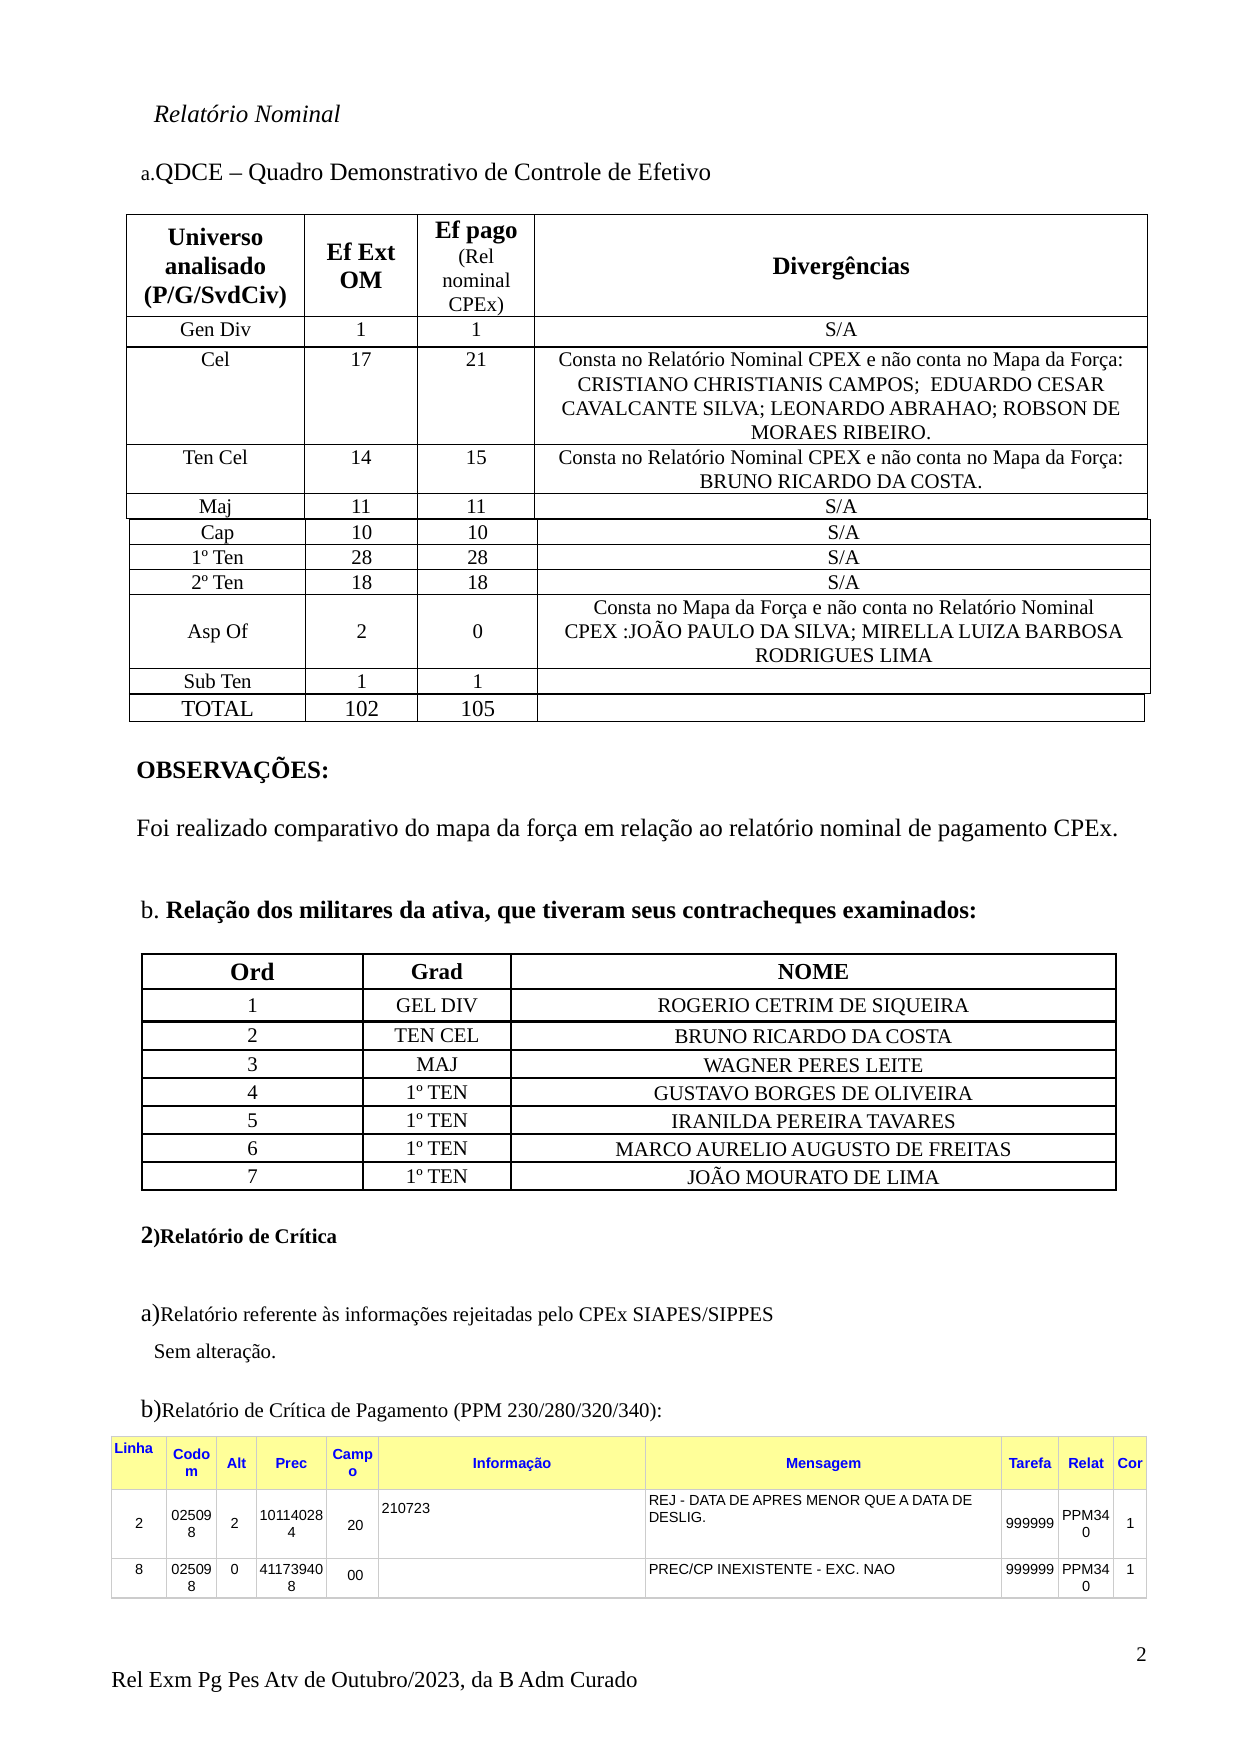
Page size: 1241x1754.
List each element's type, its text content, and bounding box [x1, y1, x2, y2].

table_cell PPM340 [1059, 1559, 1113, 1597]
table_cell 1 [306, 669, 417, 693]
table_cell 0 [418, 595, 537, 667]
table_cell 17 [305, 348, 417, 444]
table_cell 999999 [1002, 1559, 1058, 1597]
table_header Ord [143, 955, 362, 987]
table_header Codom [167, 1437, 216, 1489]
table_header Grad [364, 955, 510, 987]
table_cell 2º Ten [130, 570, 305, 594]
table_cell 3 [143, 1051, 362, 1077]
table_cell 28 [306, 545, 417, 569]
table_cell IRANILDA PEREIRA TAVARES [512, 1107, 1115, 1133]
table_cell Consta no Relatório Nominal CPEX e não conta no Mapa da Força: CRISTIANO CHRISTIANIS CAMPOS; EDUARDO CESAR CAVALCANTE SILVA; LEONARDO ABRAHAO; ROBSON DE MORAES RIBEIRO. [535, 348, 1147, 444]
table_cell 2 [306, 595, 417, 667]
table_header 10 [418, 520, 537, 544]
table_header Prec [257, 1437, 326, 1489]
table_header Alt [217, 1437, 256, 1489]
table_cell S/A [535, 494, 1147, 518]
table_cell 14 [305, 445, 417, 493]
table_cell S/A [538, 545, 1150, 569]
table_cell MAJ [364, 1051, 510, 1077]
list Relatório referente às informações rejeitadas pelo CPEx SIAPES/SIPPES [141, 1298, 1146, 1326]
table_header 10 [306, 520, 417, 544]
table_cell 1 [143, 990, 362, 1020]
table_cell 21 [418, 348, 534, 444]
table_cell 28 [418, 545, 537, 569]
table_cell 1º TEN [364, 1107, 510, 1133]
table_cell 5 [143, 1107, 362, 1133]
text 2)Relatório de Crítica [141, 1220, 1146, 1249]
table_header Relat [1059, 1437, 1113, 1489]
table_cell 11 [305, 494, 417, 518]
table_header NOME [512, 955, 1115, 987]
table_cell 999999 [1002, 1490, 1058, 1558]
table_header Mensagem [646, 1437, 1001, 1489]
table_cell BRUNO RICARDO DA COSTA [512, 1023, 1115, 1048]
table_cell Gen Div [127, 317, 304, 346]
table_header TOTAL [130, 695, 305, 721]
table_cell 1º TEN [364, 1135, 510, 1161]
table_cell GUSTAVO BORGES DE OLIVEIRA [512, 1079, 1115, 1105]
table_header Cap [130, 520, 305, 544]
table_cell [379, 1559, 645, 1597]
text OBSERVAÇÕES: [111, 756, 1146, 784]
table_cell 7 [143, 1163, 362, 1189]
table_cell TEN CEL [364, 1023, 510, 1048]
table_cell 4 [143, 1079, 362, 1105]
list QDCE – Quadro Demonstrativo de Controle de Efetivo [141, 157, 1146, 185]
table_header Divergências [535, 215, 1147, 316]
table_cell 2 [143, 1023, 362, 1048]
table_cell WAGNER PERES LEITE [512, 1051, 1115, 1077]
table_cell 1º TEN [364, 1079, 510, 1105]
table_header Informação [379, 1437, 645, 1489]
table_cell 15 [418, 445, 534, 493]
table_cell 8 [112, 1559, 166, 1597]
table_cell 1 [1114, 1559, 1146, 1597]
table_cell 20 [327, 1490, 378, 1558]
table_cell Maj [127, 494, 304, 518]
table_header Campo [327, 1437, 378, 1489]
table_cell 210723 [379, 1490, 645, 1558]
table_cell JOÃO MOURATO DE LIMA [512, 1163, 1115, 1189]
table_cell 025098 [167, 1559, 216, 1597]
table_header Tarefa [1002, 1437, 1058, 1489]
table_cell PPM340 [1059, 1490, 1113, 1558]
table_header Ef pago (Rel nominal CPEx) [418, 215, 534, 316]
table_header S/A [538, 520, 1150, 544]
table_cell 18 [418, 570, 537, 594]
text Foi realizado comparativo do mapa da força em relação ao relatório nominal de pagamento CPEx. [111, 813, 1146, 842]
table_cell 00 [327, 1559, 378, 1597]
table_header Universo analisado (P/G/SvdCiv) [127, 215, 304, 316]
table_cell 411739408 [257, 1559, 326, 1597]
table_cell PREC/CP INEXISTENTE - EXC. NAO [646, 1559, 1001, 1597]
table_cell 1 [418, 669, 537, 693]
table_cell ROGERIO CETRIM DE SIQUEIRA [512, 990, 1115, 1020]
table_cell S/A [538, 570, 1150, 594]
table_cell S/A [535, 317, 1147, 346]
table_cell 6 [143, 1135, 362, 1161]
table_cell Asp Of [130, 595, 305, 667]
table_cell 2 [112, 1490, 166, 1558]
table_cell Cel [127, 348, 304, 444]
table_header [538, 695, 1144, 721]
table_cell 1 [418, 317, 534, 346]
table_cell 0 [217, 1559, 256, 1597]
table_cell 101140284 [257, 1490, 326, 1558]
table_cell [538, 669, 1150, 693]
table_header Linha [112, 1437, 166, 1489]
list Relatório de Crítica de Pagamento (PPM 230/280/320/340): [141, 1394, 1146, 1423]
table_cell GEL DIV [364, 990, 510, 1020]
table_cell 18 [306, 570, 417, 594]
table_header 105 [418, 695, 537, 721]
table_cell MARCO AURELIO AUGUSTO DE FREITAS [512, 1135, 1115, 1161]
table_cell 11 [418, 494, 534, 518]
table_cell 1º TEN [364, 1163, 510, 1189]
table_cell 1 [305, 317, 417, 346]
table_header Cor [1114, 1437, 1146, 1489]
table_cell Consta no Relatório Nominal CPEX e não conta no Mapa da Força: BRUNO RICARDO DA COSTA. [535, 445, 1147, 493]
text b. Relação dos militares da ativa, que tiveram seus contracheques examinados: [141, 896, 1146, 924]
table_cell Sub Ten [130, 669, 305, 693]
table_cell Ten Cel [127, 445, 304, 493]
table_cell 1 [1114, 1490, 1146, 1558]
table_header Ef Ext OM [305, 215, 417, 316]
table_cell REJ - DATA DE APRES MENOR QUE A DATA DE DESLIG. [646, 1490, 1001, 1558]
table_cell Consta no Mapa da Força e não conta no Relatório Nominal CPEX :JOÃO PAULO DA SILVA; MIRELLA LUIZA BARBOSA RODRIGUES LIMA [538, 595, 1150, 667]
text Relatório Nominal [111, 99, 1146, 128]
table_cell 1º Ten [130, 545, 305, 569]
table_cell 2 [217, 1490, 256, 1558]
table_cell 025098 [167, 1490, 216, 1558]
text Sem alteração. [154, 1339, 1146, 1363]
table_header 102 [306, 695, 417, 721]
